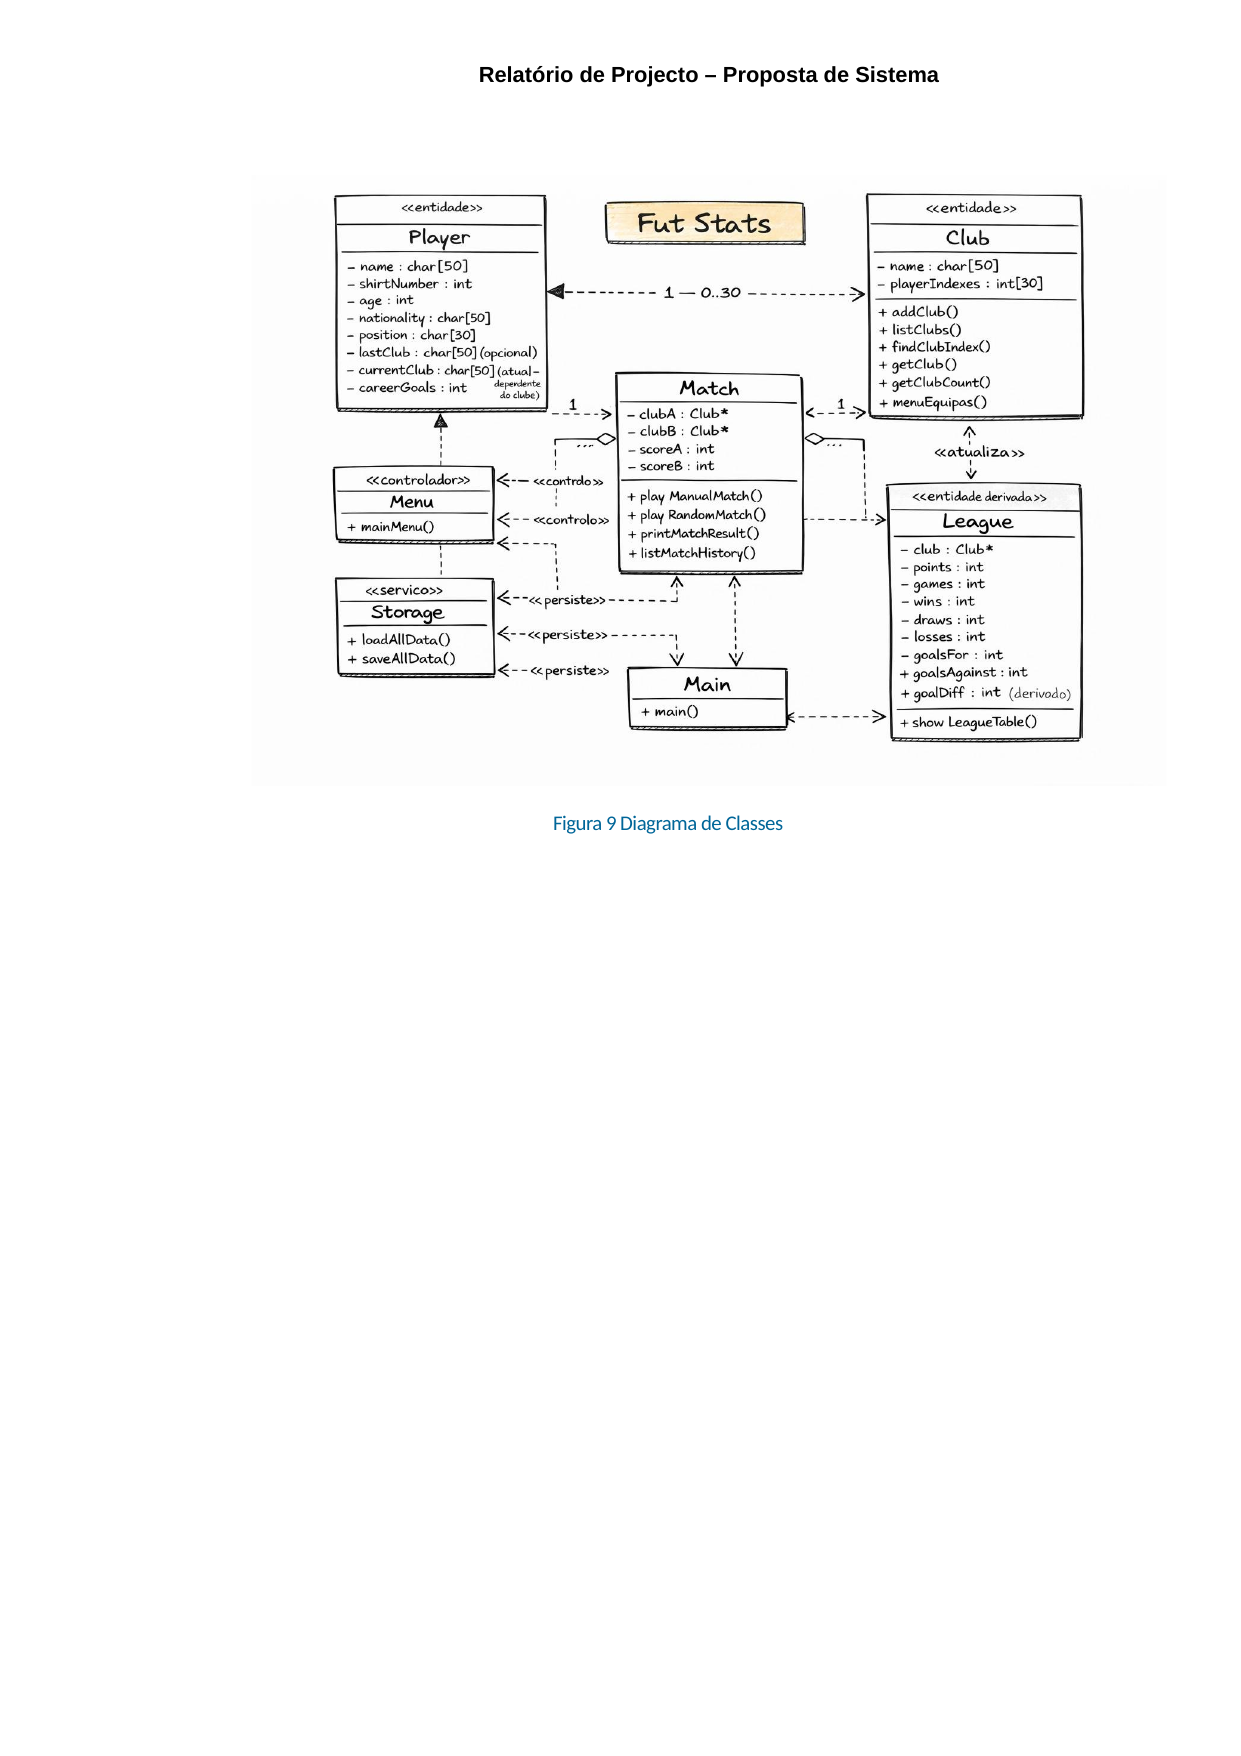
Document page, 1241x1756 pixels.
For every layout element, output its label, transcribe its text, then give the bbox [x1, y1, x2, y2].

picture [251, 175, 1167, 786]
text Figura 9 Diagrama de Classes [252, 811, 1166, 836]
